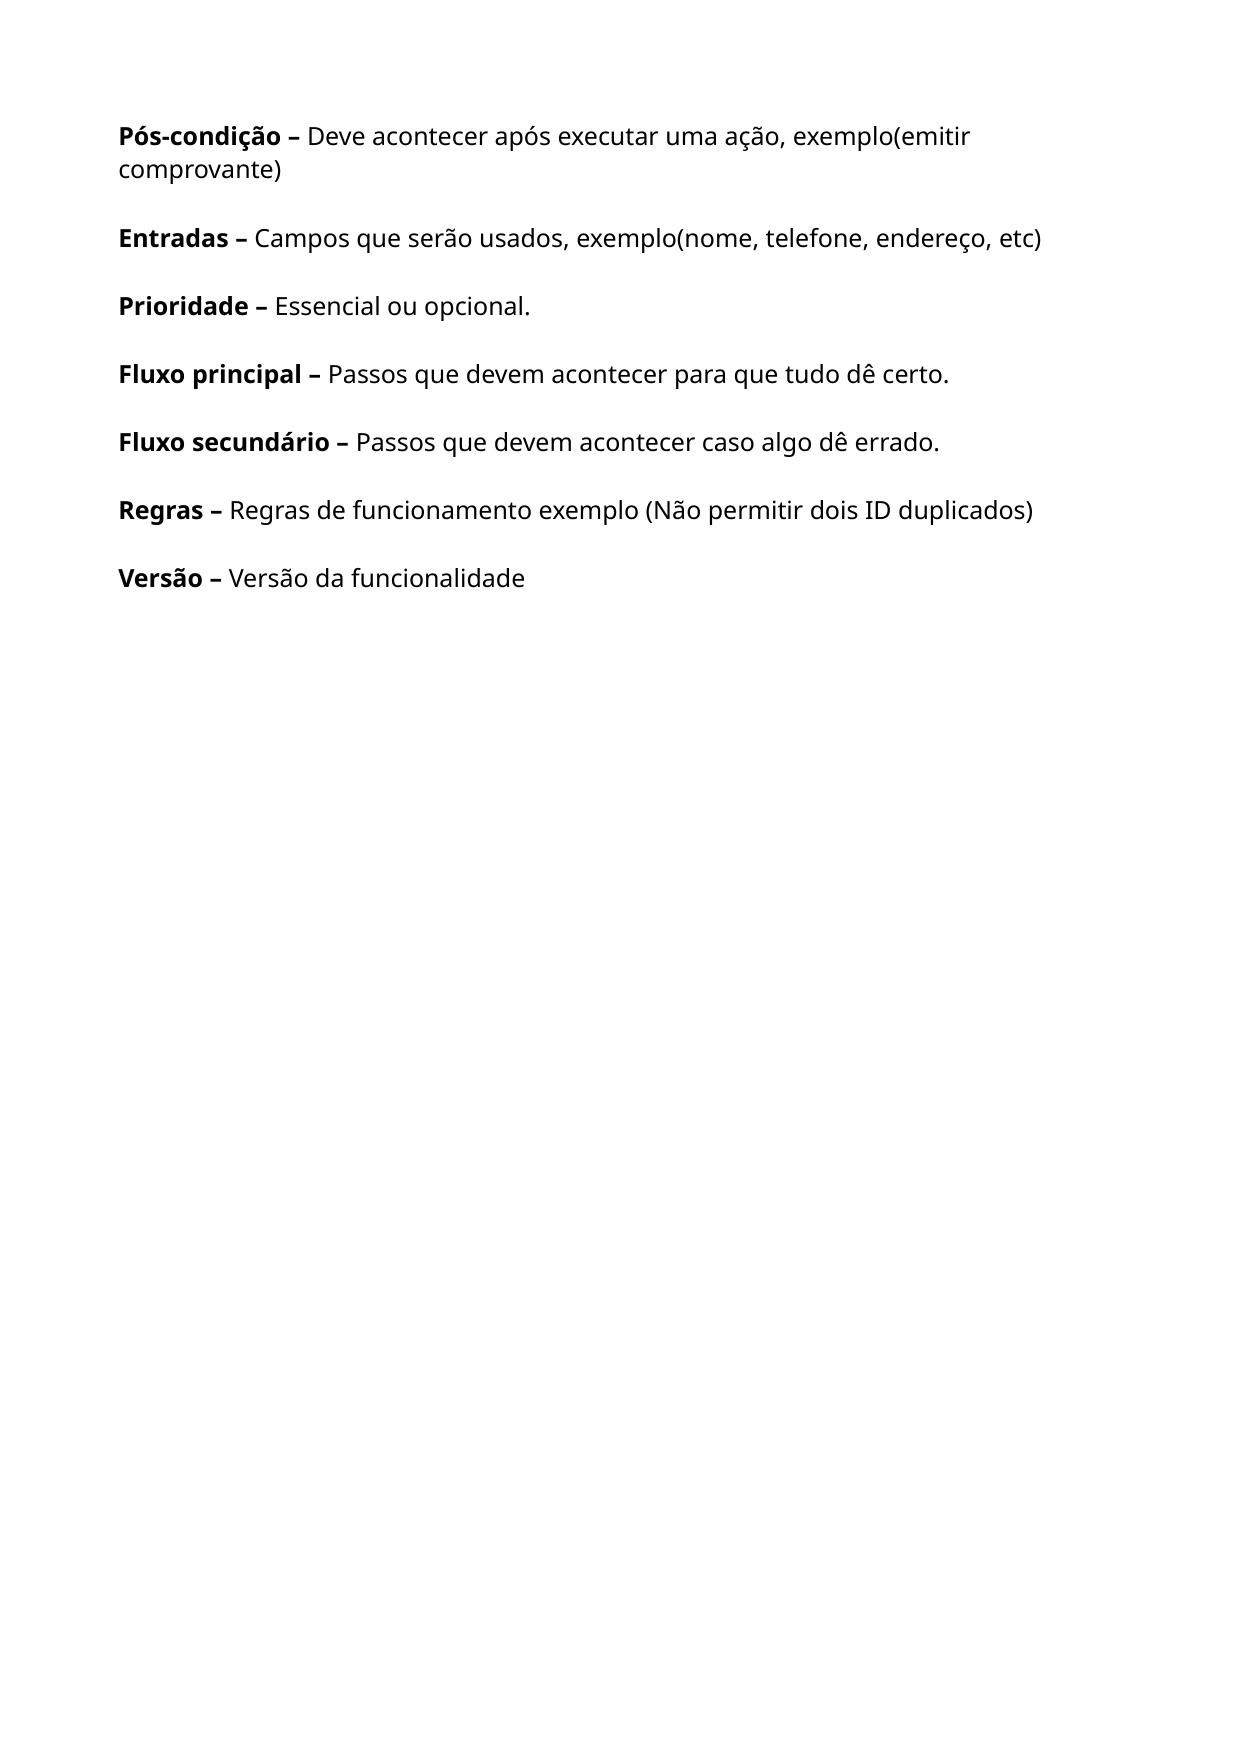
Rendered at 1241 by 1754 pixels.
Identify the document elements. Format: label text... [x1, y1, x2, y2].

text Entradas – Campos que serão usados, exemplo(nome, telefone, endereço, etc) [118, 220, 1122, 254]
text Pós-condição – Deve acontecer após executar uma ação, exemplo(emitir comprovante) [118, 118, 1122, 186]
text Fluxo principal – Passos que devem acontecer para que tudo dê certo. [118, 357, 1122, 391]
text Prioridade – Essencial ou opcional. [118, 288, 1122, 322]
text Fluxo secundário – Passos que devem acontecer caso algo dê errado. [118, 425, 1122, 459]
text Versão – Versão da funcionalidade [118, 561, 1122, 595]
text Regras – Regras de funcionamento exemplo (Não permitir dois ID duplicados) [118, 493, 1122, 527]
